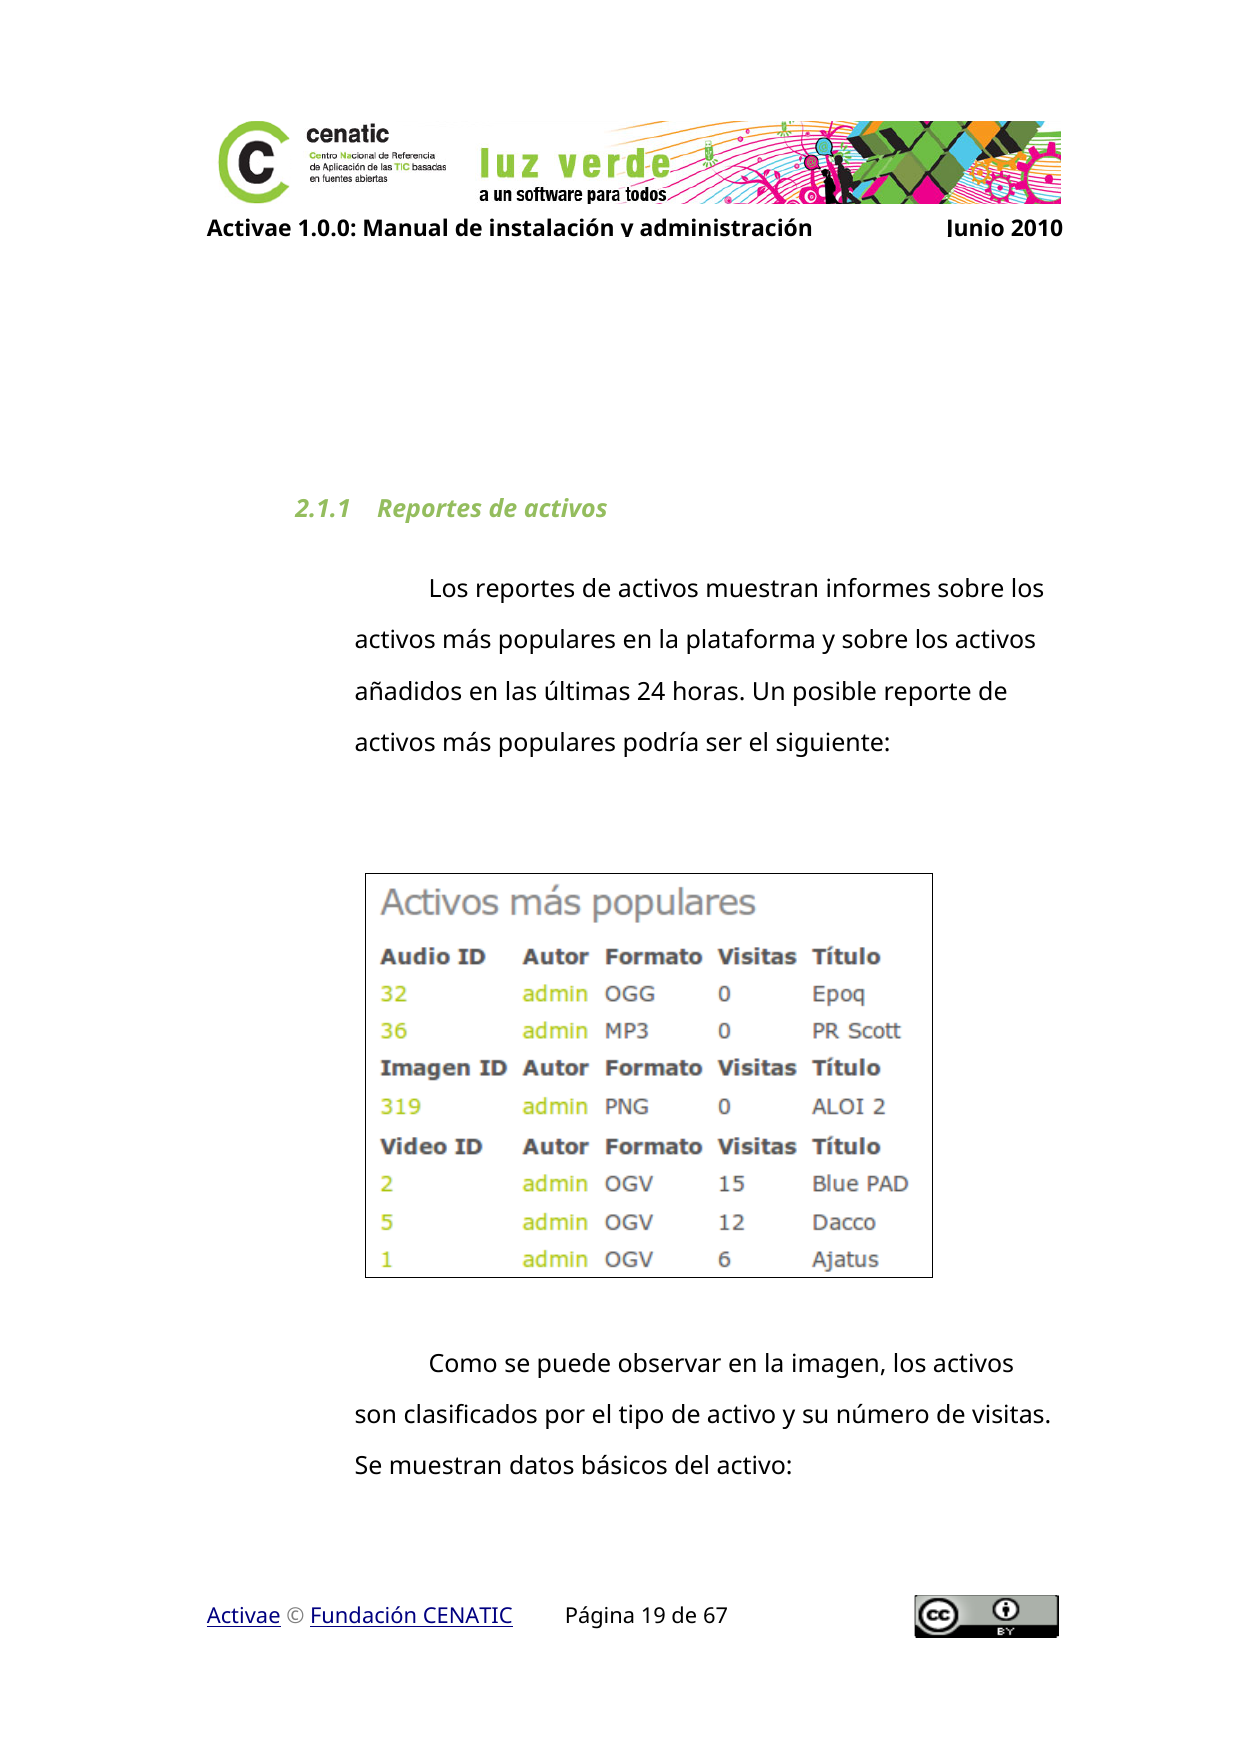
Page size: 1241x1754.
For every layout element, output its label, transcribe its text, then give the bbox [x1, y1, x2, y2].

text Los reportes de activos muestran informes sobre los activos más populares en la plataforma y sobre los activos añadidos en las últimas 24 horas. Un posible reporte de activos más populares podría ser el siguiente: [354, 571, 1063, 758]
picture [368, 875, 930, 1275]
text Como se puede observar en la imagen, los activos son clasificados por el tipo de activo y su número de visitas. Se muestran datos básicos del activo: [354, 1346, 1063, 1482]
picture [914, 1595, 1059, 1638]
subtitle Reportes de activos [207, 491, 1063, 524]
picture [211, 121, 1061, 204]
